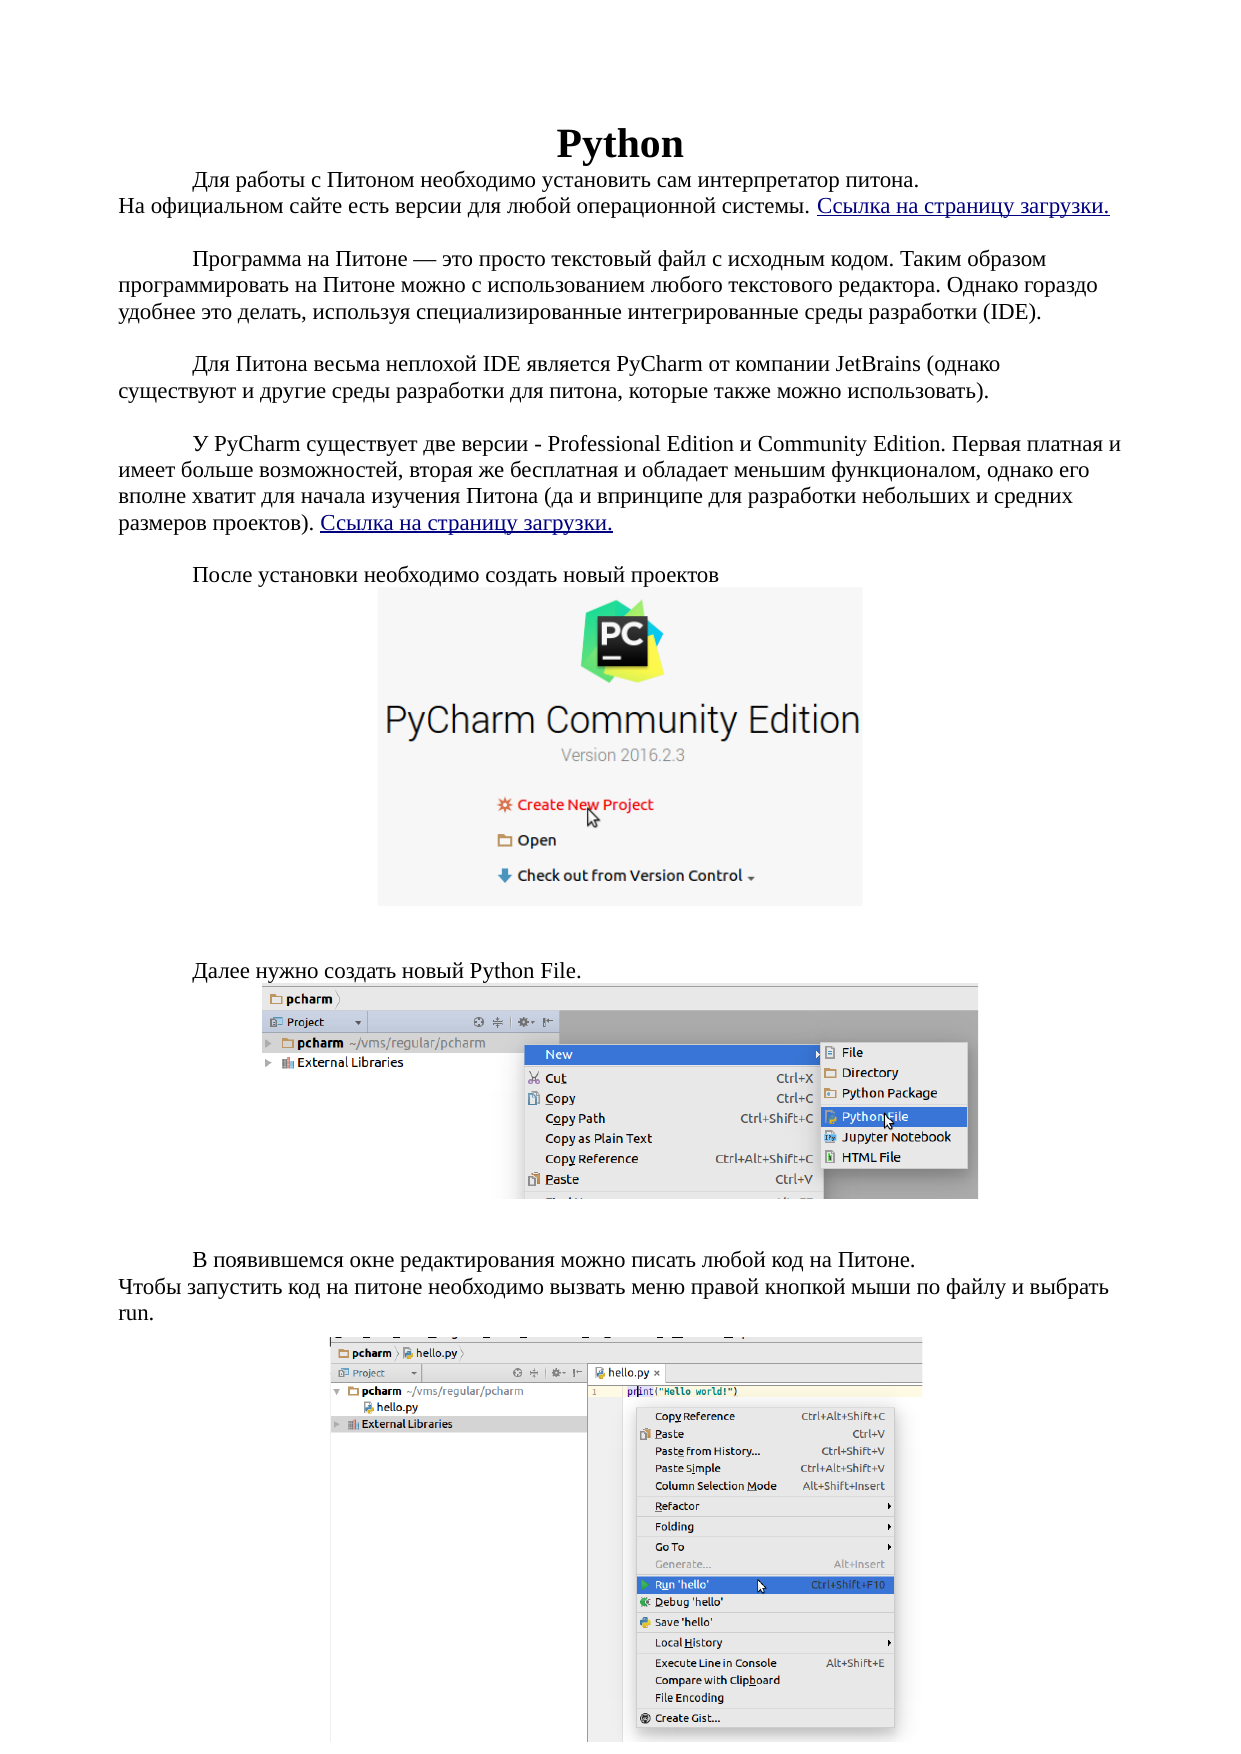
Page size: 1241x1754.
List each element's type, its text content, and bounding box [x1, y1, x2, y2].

text Для Питона весьма неплохой IDE является PyCharm от компании JetBrains (однако существуют и другие среды разработки для питона, которые также можно использовать). [118, 351, 1122, 403]
picture [329, 1337, 923, 1742]
text На официальном сайте есть версии для любой операционной системы. Ссылка на страницу загрузки. [118, 192, 1122, 219]
text У PyCharm существует две версии - Professional Edition и Community Edition. Первая платная и имеет больше возможностей, вторая же бесплатная и обладает меньшим функционалом, однако его вполне хватит для начала изучения Питона (да и впринципе для разработки небольших и средних размеров проектов). Ссылка на страницу загрузки. [118, 429, 1122, 535]
picture [262, 983, 979, 1199]
text В появившемся окне редактирования можно писать любой код на Питоне. [118, 1247, 1122, 1273]
text Программа на Питоне — это просто текстовый файл с исходным кодом. Таким образом программировать на Питоне можно с использованием любого текстового редактора. Однако гораздо удобнее это делать, используя специализированные интегрированные среды разработки (IDE). [118, 245, 1122, 324]
picture [377, 587, 863, 906]
text После установки необходимо создать новый проектов [118, 561, 1122, 588]
text Для работы с Питоном необходимо установить сам интерпретатор питона. [118, 166, 1122, 192]
text Далее нужно создать новый Python File. [118, 957, 1122, 983]
text Python [118, 118, 1122, 166]
text Чтобы запустить код на питоне необходимо вызвать меню правой кнопкой мыши по файлу и выбрать run. [118, 1273, 1122, 1326]
